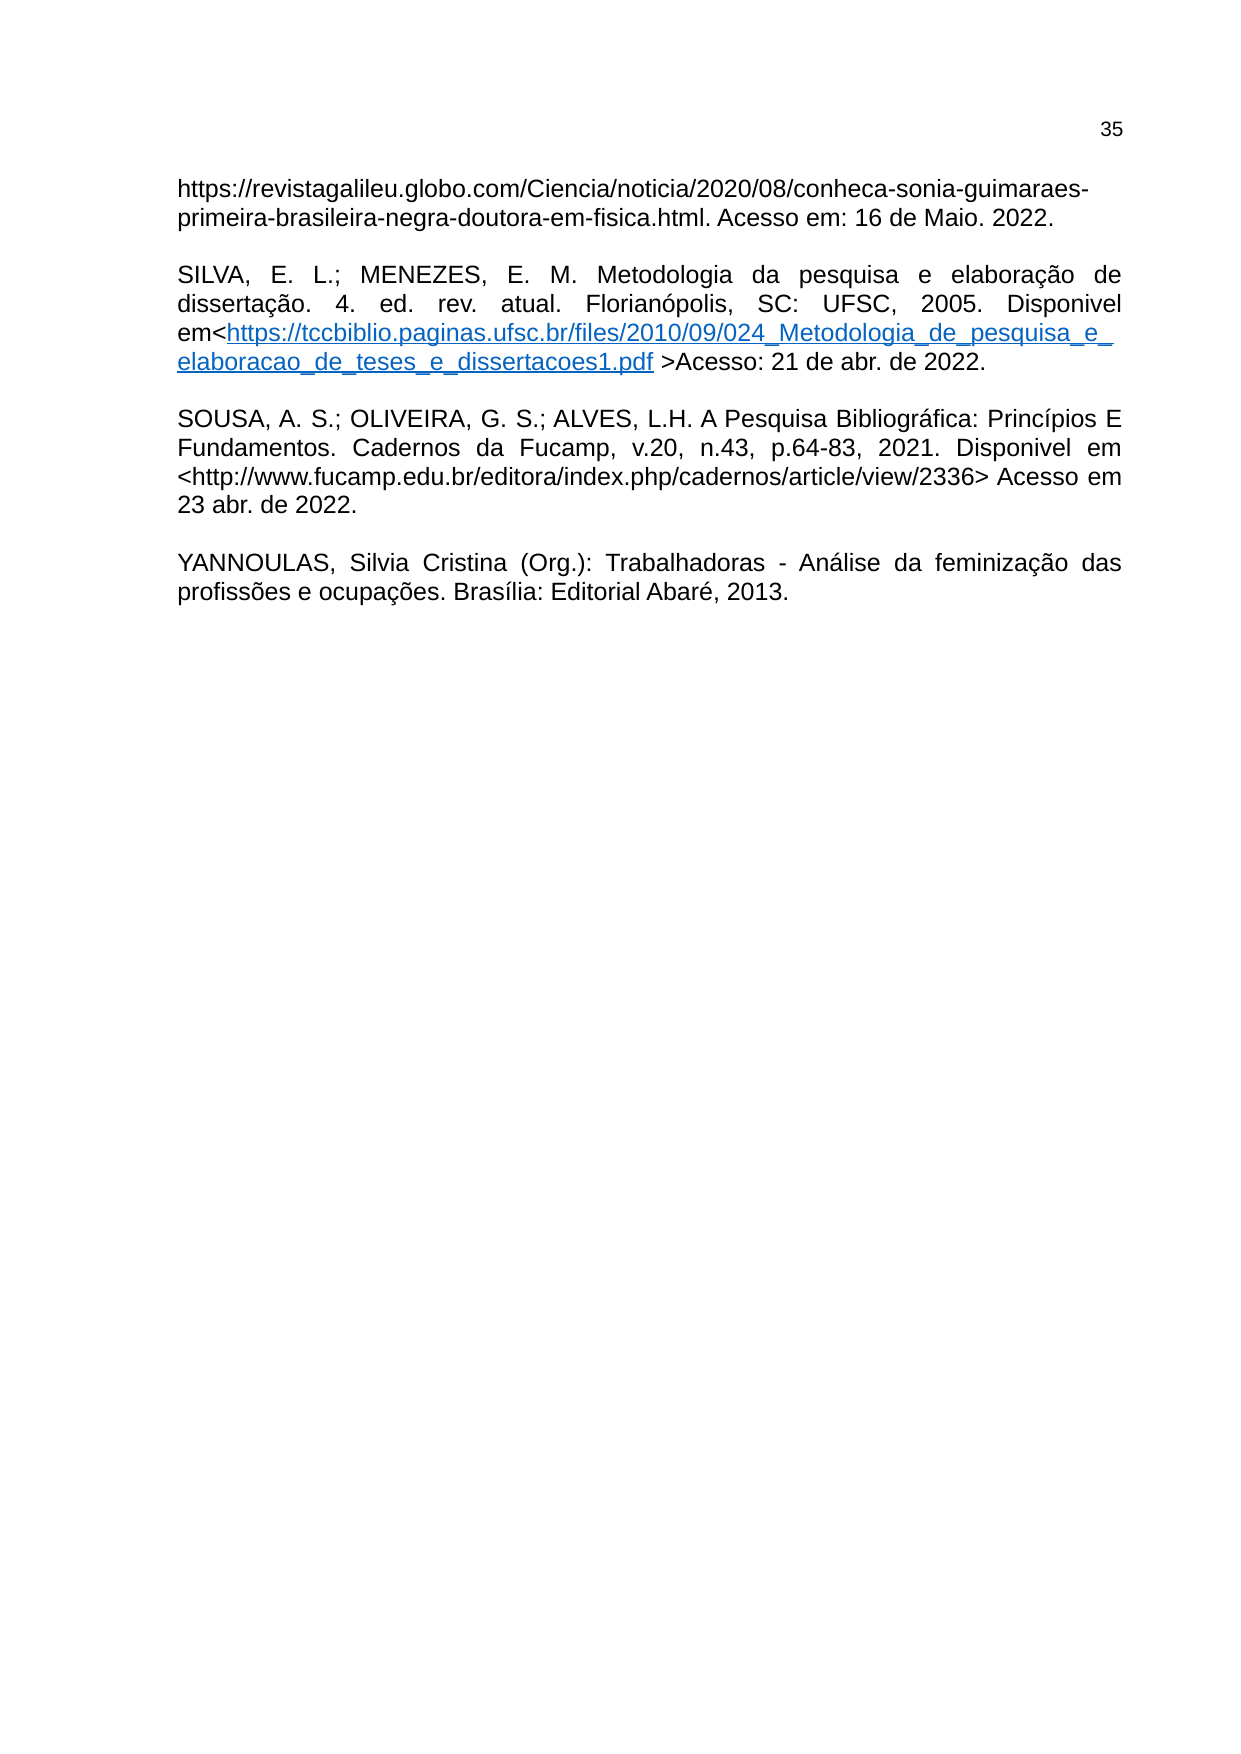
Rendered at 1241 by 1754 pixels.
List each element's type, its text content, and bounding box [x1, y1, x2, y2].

text SOUSA, A. S.; OLIVEIRA, G. S.; ALVES, L.H. A Pesquisa Bibliográfica: Princípios E Fundamentos. Cadernos da Fucamp, v.20, n.43, p.64-83, 2021. Disponivel em <http://www.fucamp.edu.br/editora/index.php/cadernos/article/view/2336> Acesso em 23 abr. de 2022. [177, 404, 1123, 519]
text YANNOULAS, Silvia Cristina (Org.): Trabalhadoras - Análise da feminização das profissões e ocupações. Brasília: Editorial Abaré, 2013. [177, 548, 1123, 605]
text https://revistagalileu.globo.com/Ciencia/noticia/2020/08/conheca-sonia-guimaraes-primeira-brasileira-negra-doutora-em-fisica.html. Acesso em: 16 de Maio. 2022. [177, 174, 1123, 232]
text SILVA, E. L.; MENEZES, E. M. Metodologia da pesquisa e elaboração de dissertação. 4. ed. rev. atual. Florianópolis, SC: UFSC, 2005. Disponivel em<https://tccbiblio.paginas.ufsc.br/files/2010/09/024_Metodologia_de_pesquisa_e_elaboracao_de_teses_e_dissertacoes1.pdf >Acesso: 21 de abr. de 2022. [177, 260, 1123, 375]
